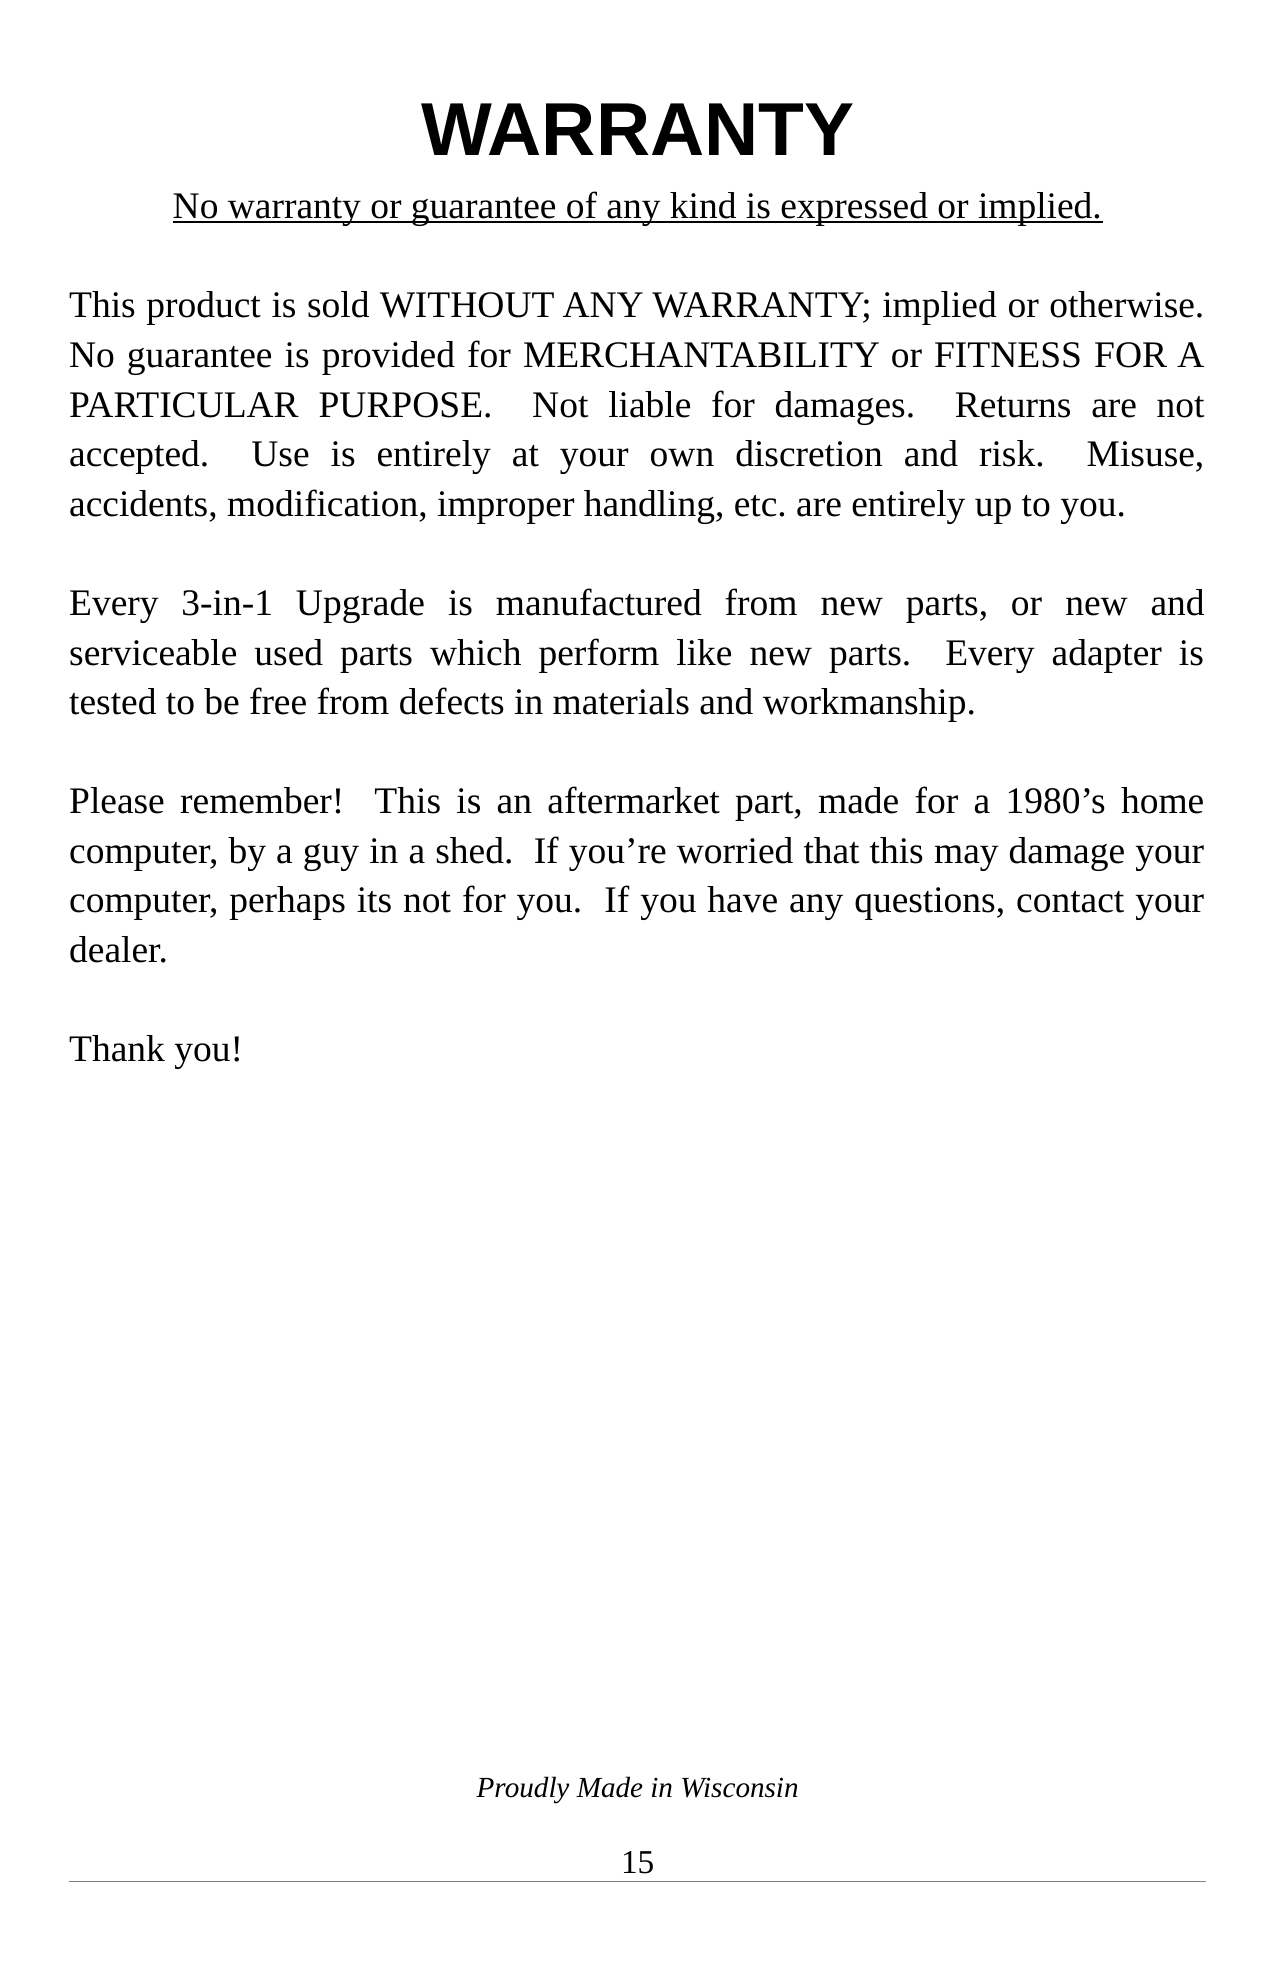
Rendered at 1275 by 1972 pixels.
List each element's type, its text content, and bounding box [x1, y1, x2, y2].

text Thank you! [69, 1027, 1206, 1070]
text No warranty or guarantee of any kind is expressed or implied. [69, 184, 1206, 227]
text Please remember! This is an aftermarket part, made for a 1980’s home computer, by a guy in a shed. If you’re worried that this may damage your computer, perhaps its not for you. If you have any questions, contact your dealer. [69, 779, 1206, 971]
text Proudly Made in Wisconsin [69, 1770, 1206, 1803]
subtitle WARRANTY [69, 85, 1206, 171]
text Every 3-in-1 Upgrade is manufactured from new parts, or new and serviceable used parts which perform like new parts. Every adapter is tested to be free from defects in materials and workmanship. [69, 580, 1206, 723]
text This product is sold WITHOUT ANY WARRANTY; implied or otherwise. No guarantee is provided for MERCHANTABILITY or FITNESS FOR A PARTICULAR PURPOSE. Not liable for damages. Returns are not accepted. Use is entirely at your own discretion and risk. Misuse, accidents, modification, improper handling, etc. are entirely up to you. [69, 283, 1206, 524]
